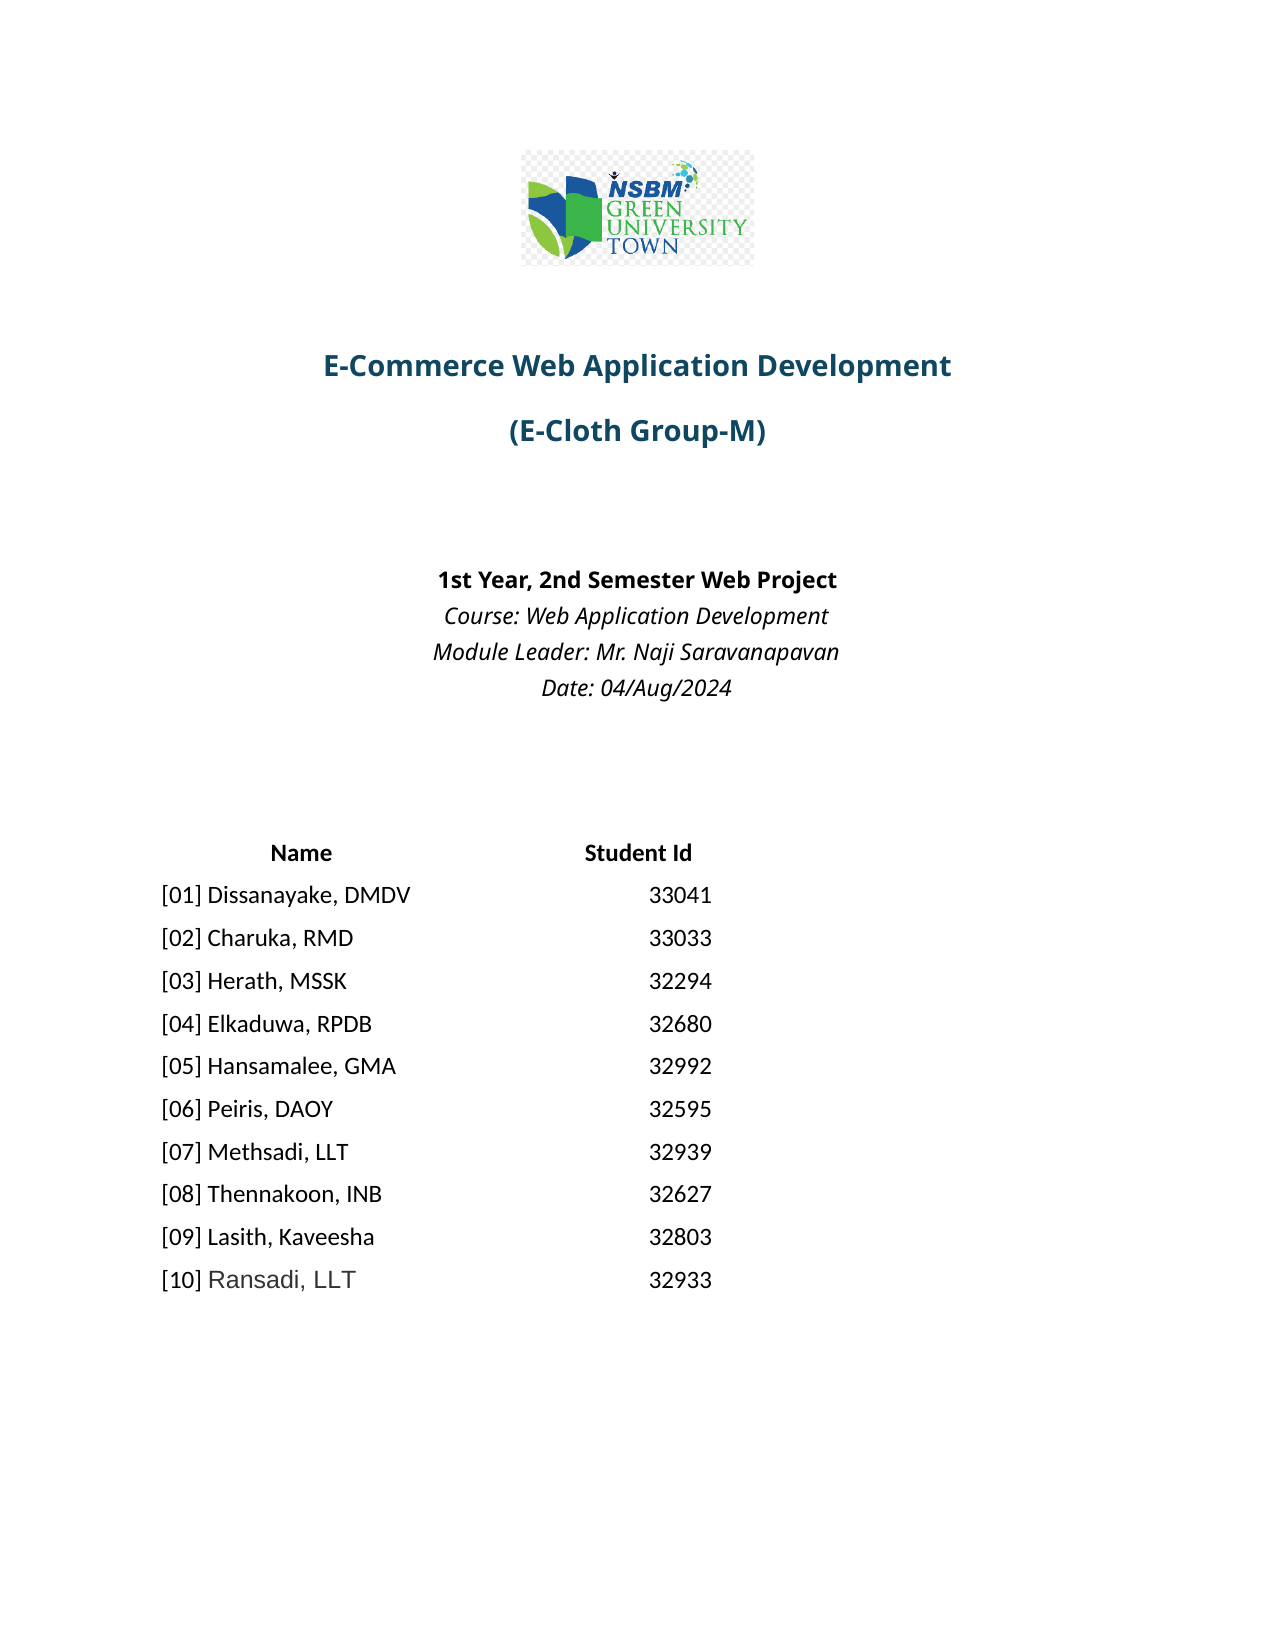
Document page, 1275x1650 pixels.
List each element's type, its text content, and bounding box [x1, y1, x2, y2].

table_cell [02] Charuka, RMD [150, 910, 452, 953]
table_cell [08] Thennakoon, INB [150, 1166, 452, 1209]
table_cell [01] Dissanayake, DMDV [150, 868, 452, 910]
table_cell [04] Elkaduwa, RPDB [150, 996, 452, 1038]
table_header Name [150, 825, 452, 867]
table_cell 32680 [453, 996, 723, 1038]
table_cell 32939 [453, 1124, 723, 1166]
table_cell 32803 [453, 1209, 723, 1252]
subtitle (E-Cloth Group-M) [150, 410, 1125, 450]
table_cell 32627 [453, 1166, 723, 1209]
table_cell [07] Methsadi, LLT [150, 1124, 452, 1166]
table_cell [09] Lasith, Kaveesha [150, 1209, 452, 1252]
text 1st Year, 2nd Semester Web Project Course: Web Application Development Module Leader: Mr. Naji Saravanapavan Date: 04/Aug/2024 [150, 564, 1125, 703]
table_cell [06] Peiris, DAOY [150, 1081, 452, 1124]
table_cell 32595 [453, 1081, 723, 1124]
subtitle E-Commerce Web Application Development [150, 345, 1125, 385]
table_cell 32294 [453, 953, 723, 996]
table_cell 32992 [453, 1038, 723, 1081]
table_cell [10] Ransadi, LLT [150, 1252, 452, 1294]
table_cell 33041 [453, 868, 723, 910]
table_cell 33033 [453, 910, 723, 953]
table_cell [05] Hansamalee, GMA [150, 1038, 452, 1081]
table_cell 32933 [453, 1252, 723, 1294]
table_header Student Id [453, 825, 723, 867]
table_cell [03] Herath, MSSK [150, 953, 452, 996]
